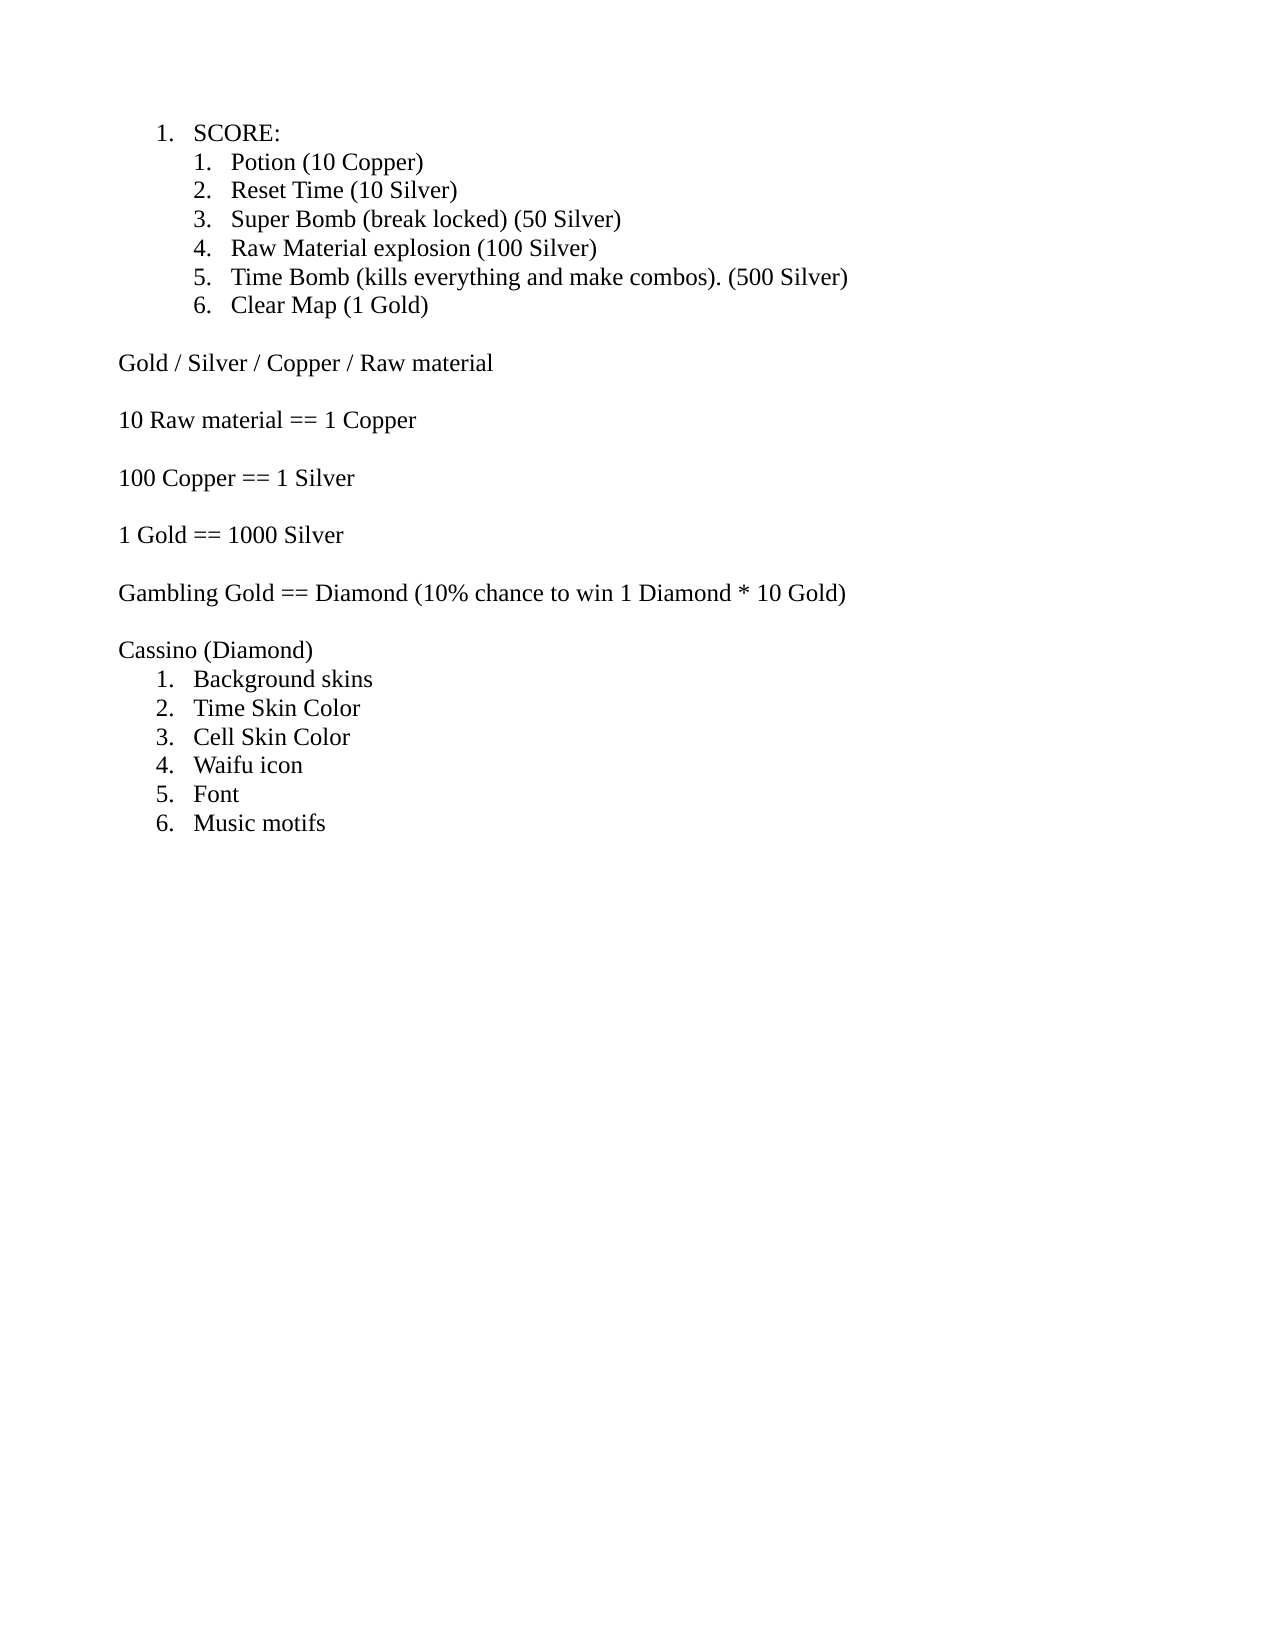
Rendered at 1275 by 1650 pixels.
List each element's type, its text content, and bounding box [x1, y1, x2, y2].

list Time Skin Color [156, 693, 1157, 722]
text 1 Gold == 1000 Silver [118, 521, 1157, 549]
text Cassino (Diamond) [118, 636, 1157, 664]
list Background skins [156, 664, 1157, 693]
text Gambling Gold == Diamond (10% chance to win 1 Diamond * 10 Gold) [118, 578, 1157, 607]
list Raw Material explosion (100 Silver) [193, 233, 1157, 262]
list Waifu icon [156, 751, 1157, 779]
text 100 Copper == 1 Silver [118, 463, 1157, 492]
list Cell Skin Color [156, 722, 1157, 751]
text 10 Raw material == 1 Copper [118, 406, 1157, 434]
list Music motifs [156, 808, 1157, 837]
list SCORE: [156, 118, 1157, 147]
list Clear Map (1 Gold) [193, 291, 1157, 319]
list Time Bomb (kills everything and make combos). (500 Silver) [193, 262, 1157, 291]
list Reset Time (10 Silver) [193, 176, 1157, 204]
text Gold / Silver / Copper / Raw material [118, 348, 1157, 377]
list Super Bomb (break locked) (50 Silver) [193, 204, 1157, 233]
list Potion (10 Copper) [193, 147, 1157, 176]
list Font [156, 779, 1157, 808]
